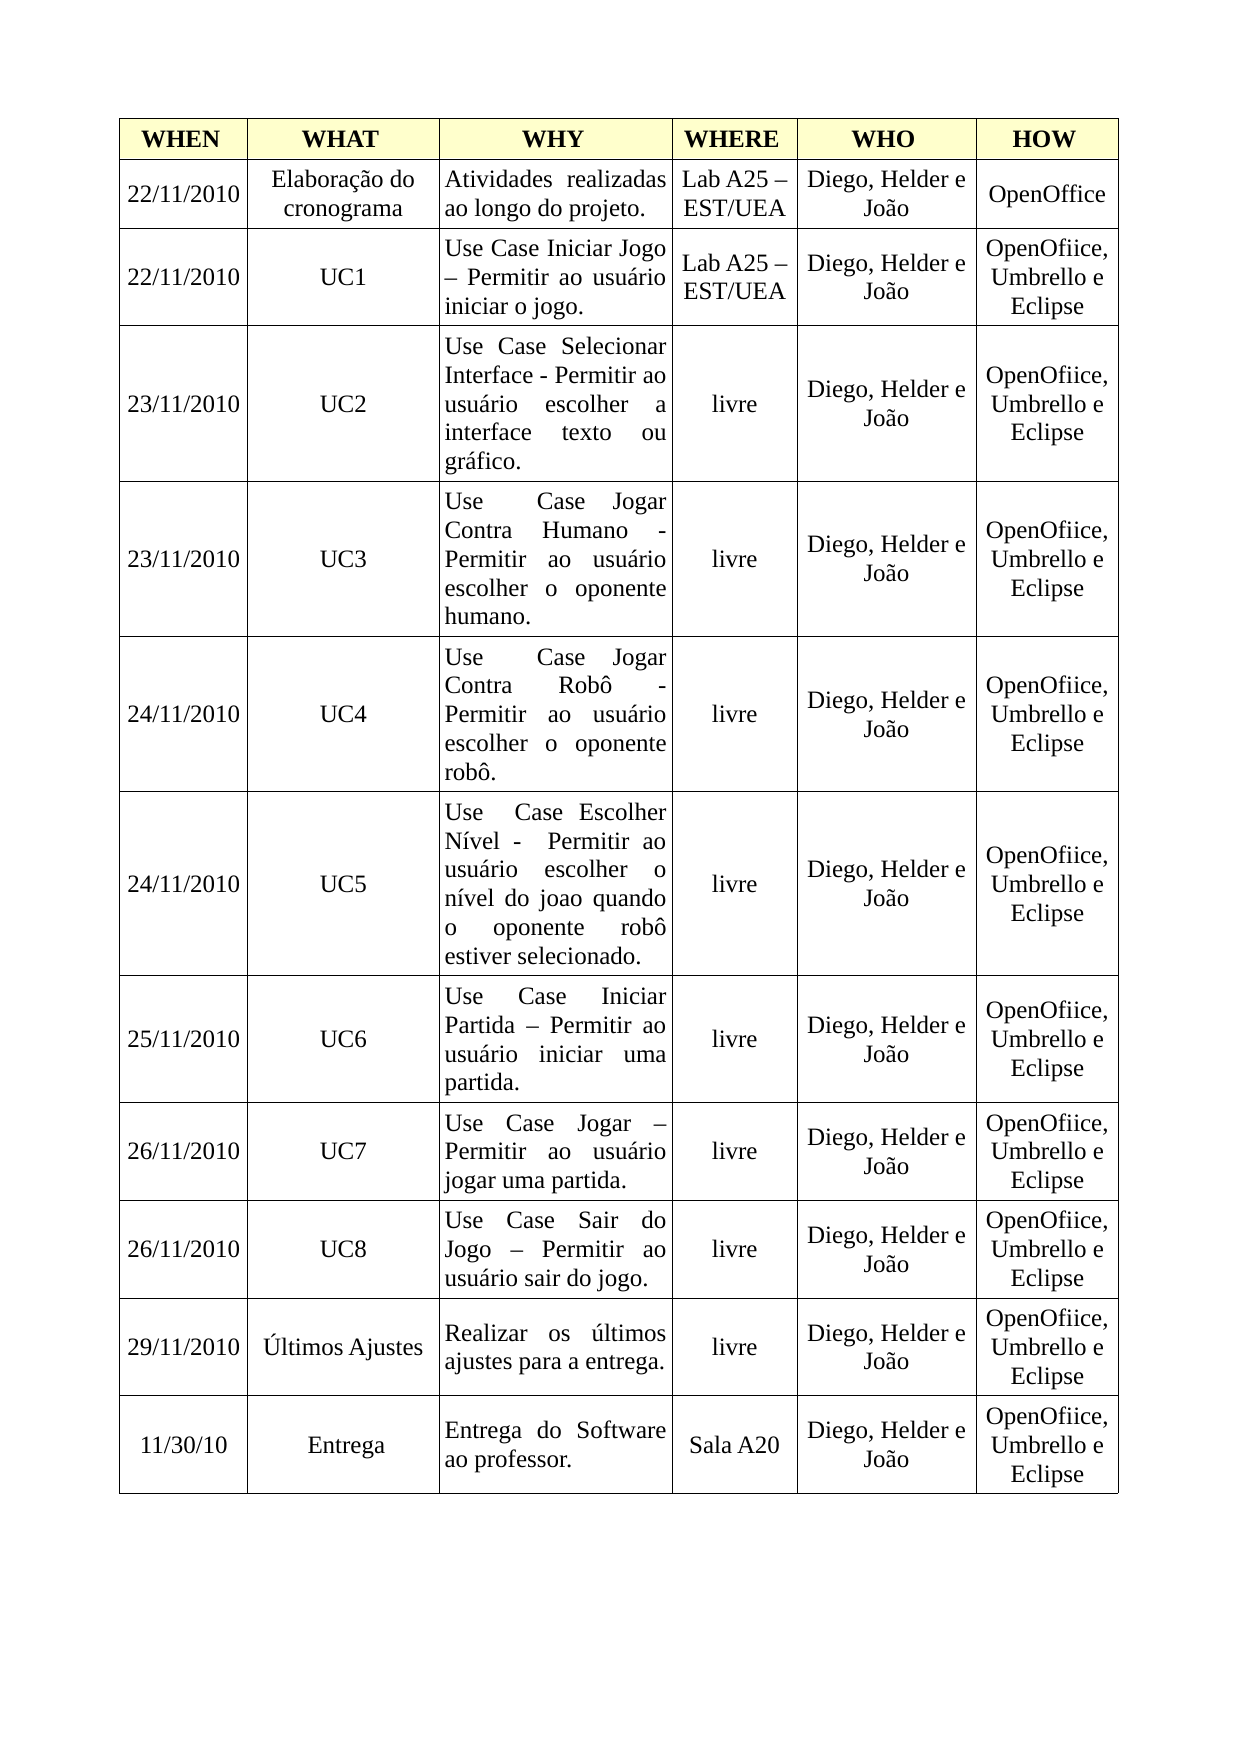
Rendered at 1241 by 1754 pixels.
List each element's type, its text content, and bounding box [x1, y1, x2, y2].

table_cell livre [673, 1201, 797, 1297]
table_cell OpenOfiice, Umbrello e Eclipse [977, 229, 1118, 325]
table_cell 29/11/2010 [120, 1299, 247, 1395]
table_cell Use Case Jogar Contra Robô - Permitir ao usuário escolher o oponente robô. [440, 637, 672, 791]
table_cell UC7 [248, 1103, 439, 1200]
table_cell Últimos Ajustes [248, 1299, 439, 1395]
table_cell OpenOffice [977, 160, 1118, 227]
table_cell Diego, Helder e João [798, 1103, 976, 1200]
table_cell OpenOfiice, Umbrello e Eclipse [977, 637, 1118, 791]
table_header WHERE [673, 119, 797, 158]
table_cell 23/11/2010 [120, 482, 247, 636]
table_cell 26/11/2010 [120, 1201, 247, 1297]
table_cell Diego, Helder e João [798, 229, 976, 325]
table_cell OpenOfiice, Umbrello e Eclipse [977, 1396, 1118, 1493]
table_cell Use Case Selecionar Interface - Permitir ao usuário escolher a interface texto ou gráfico. [440, 326, 672, 481]
table_cell 22/11/2010 [120, 229, 247, 325]
table_cell 26/11/2010 [120, 1103, 247, 1200]
table_cell livre [673, 1103, 797, 1200]
table_cell OpenOfiice, Umbrello e Eclipse [977, 976, 1118, 1102]
table_cell Entrega do Software ao professor. [440, 1396, 672, 1493]
table_cell UC1 [248, 229, 439, 325]
table_cell Use Case Sair do Jogo – Permitir ao usuário sair do jogo. [440, 1201, 672, 1297]
table_cell livre [673, 976, 797, 1102]
table_cell Use Case Jogar – Permitir ao usuário jogar uma partida. [440, 1103, 672, 1200]
table_cell UC6 [248, 976, 439, 1102]
table_cell Diego, Helder e João [798, 1396, 976, 1493]
table_cell OpenOfiice, Umbrello e Eclipse [977, 326, 1118, 481]
table_cell livre [673, 1299, 797, 1395]
table_cell Diego, Helder e João [798, 1201, 976, 1297]
table_cell Diego, Helder e João [798, 1299, 976, 1395]
table_header WHEN [120, 119, 247, 158]
table_cell UC5 [248, 792, 439, 975]
table_cell UC4 [248, 637, 439, 791]
table_cell 24/11/2010 [120, 792, 247, 975]
table_cell Realizar os últimos ajustes para a entrega. [440, 1299, 672, 1395]
table_cell OpenOfiice, Umbrello e Eclipse [977, 1299, 1118, 1395]
table_cell Sala A20 [673, 1396, 797, 1493]
table_cell 22/11/2010 [120, 160, 247, 227]
table_cell livre [673, 637, 797, 791]
table_cell Use Case Iniciar Jogo – Permitir ao usuário iniciar o jogo. [440, 229, 672, 325]
table_cell OpenOfiice, Umbrello e Eclipse [977, 1103, 1118, 1200]
table_cell Use Case Jogar Contra Humano - Permitir ao usuário escolher o oponente humano. [440, 482, 672, 636]
table_cell OpenOfiice, Umbrello e Eclipse [977, 1201, 1118, 1297]
table_cell Elaboração do cronograma [248, 160, 439, 227]
table_cell Lab A25 – EST/UEA [673, 229, 797, 325]
table_cell Diego, Helder e João [798, 160, 976, 227]
table_cell OpenOfiice, Umbrello e Eclipse [977, 482, 1118, 636]
table_cell Diego, Helder e João [798, 976, 976, 1102]
table_cell Entrega [248, 1396, 439, 1493]
table_header WHAT [248, 119, 439, 158]
table_cell Diego, Helder e João [798, 792, 976, 975]
table_header HOW [977, 119, 1118, 158]
table_cell UC8 [248, 1201, 439, 1297]
table_cell livre [673, 482, 797, 636]
table_cell 24/11/2010 [120, 637, 247, 791]
table_cell UC3 [248, 482, 439, 636]
table_cell Diego, Helder e João [798, 326, 976, 481]
table_header WHY [440, 119, 672, 158]
table_cell 25/11/2010 [120, 976, 247, 1102]
table_cell Diego, Helder e João [798, 482, 976, 636]
table_cell Lab A25 – EST/UEA [673, 160, 797, 227]
table_header WHO [798, 119, 976, 158]
table_cell Diego, Helder e João [798, 637, 976, 791]
table_cell 30/11/10 [120, 1396, 247, 1493]
table_cell OpenOfiice, Umbrello e Eclipse [977, 792, 1118, 975]
table_cell Use Case Escolher Nível - Permitir ao usuário escolher o nível do joao quando o oponente robô estiver selecionado. [440, 792, 672, 975]
table_cell 23/11/2010 [120, 326, 247, 481]
table_cell livre [673, 326, 797, 481]
table_cell UC2 [248, 326, 439, 481]
table_cell Atividades realizadas ao longo do projeto. [440, 160, 672, 227]
table_cell Use Case Iniciar Partida – Permitir ao usuário iniciar uma partida. [440, 976, 672, 1102]
table_cell livre [673, 792, 797, 975]
